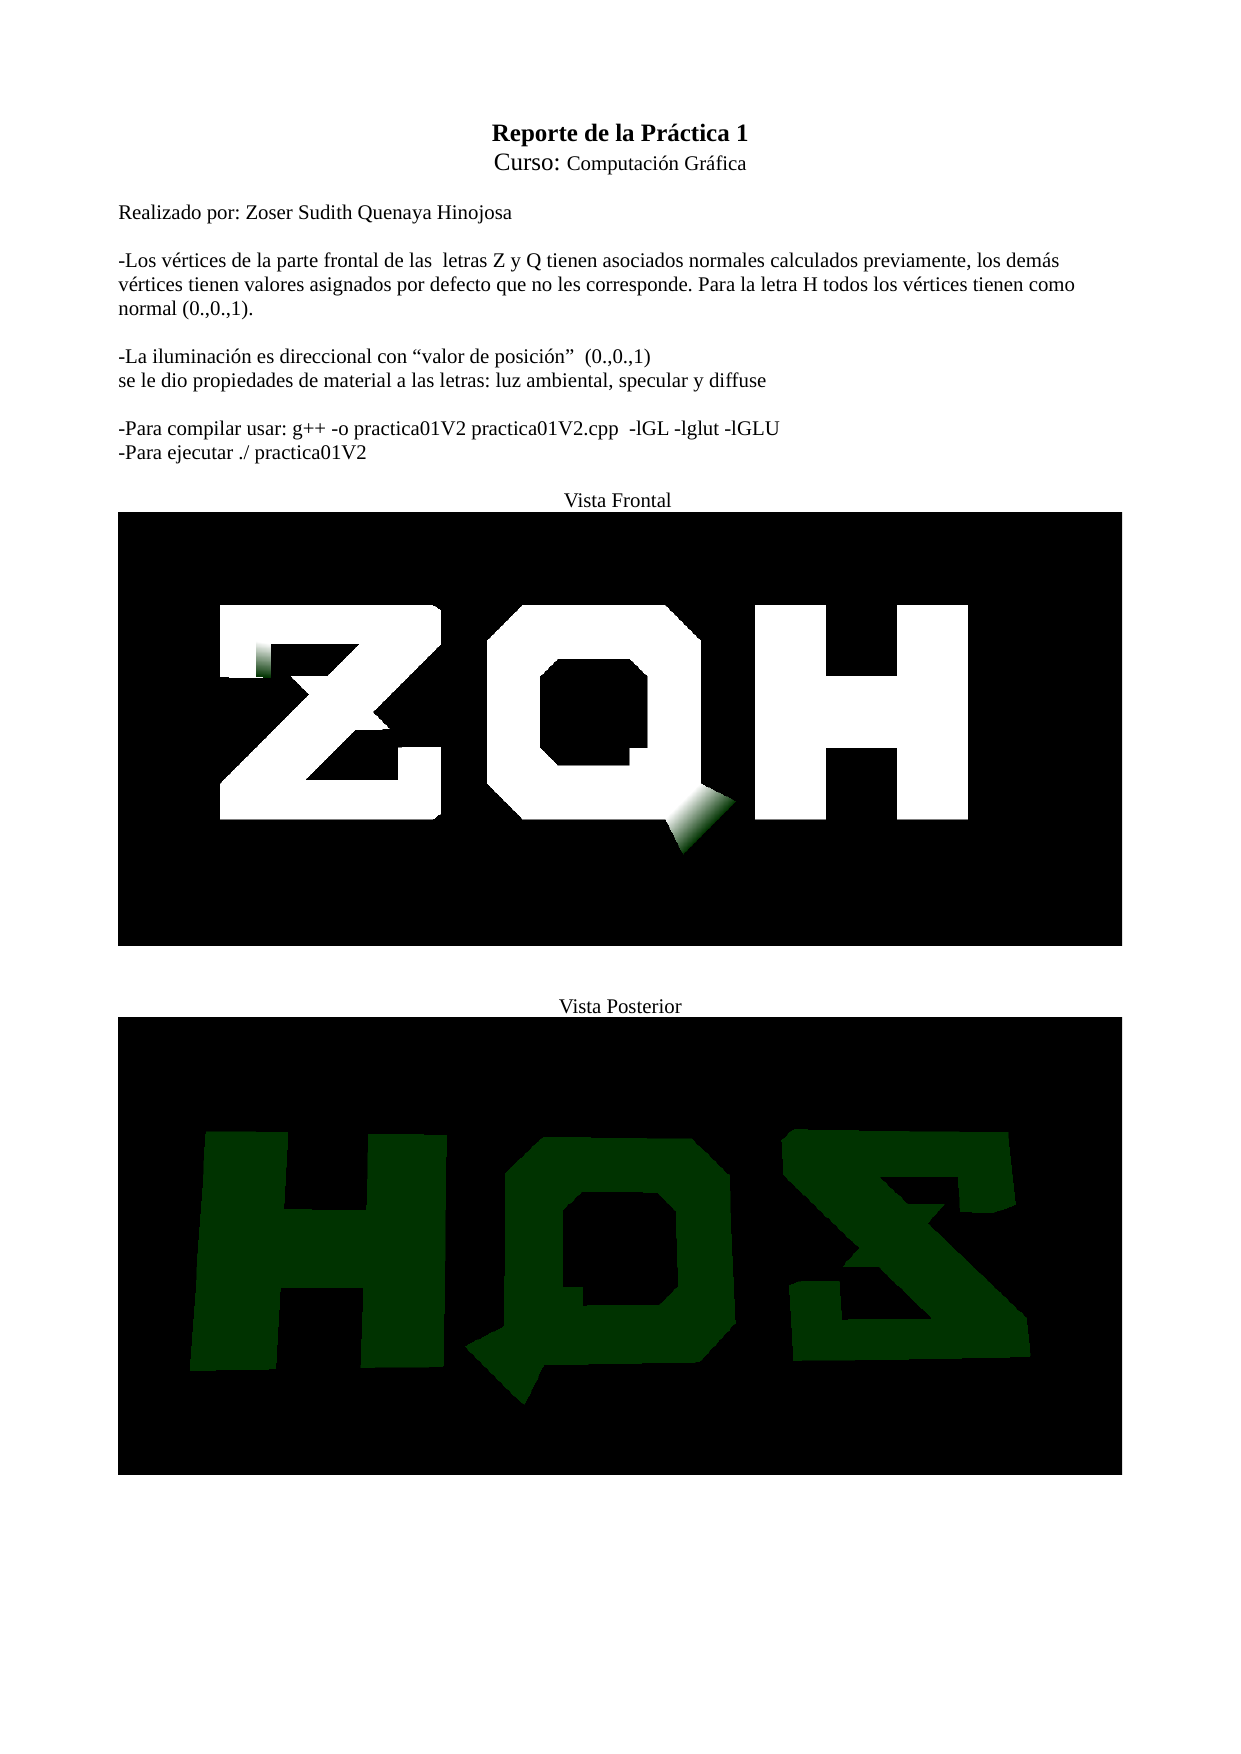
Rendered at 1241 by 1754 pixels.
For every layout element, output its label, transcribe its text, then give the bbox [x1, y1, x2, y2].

text Curso: Computación Gráfica [118, 147, 1122, 176]
text -Para ejecutar ./ practica01V2 [118, 440, 1122, 464]
text Vista Frontal [118, 488, 1122, 512]
picture [118, 1017, 1123, 1475]
text Reporte de la Práctica 1 [118, 118, 1122, 147]
text Realizado por: Zoser Sudith Quenaya Hinojosa [118, 200, 1122, 224]
text -La iluminación es direccional con “valor de posición” (0.,0.,1) [118, 344, 1122, 368]
text -Los vértices de la parte frontal de las letras Z y Q tienen asociados normales calculados previamente, los demás vértices tienen valores asignados por defecto que no les corresponde. Para la letra H todos los vértices tienen como normal (0.,0.,1). [118, 248, 1122, 320]
text -Para compilar usar: g++ -o practica01V2 practica01V2.cpp -lGL -lglut -lGLU [118, 416, 1122, 440]
picture [118, 512, 1123, 946]
text se le dio propiedades de material a las letras: luz ambiental, specular y diffuse [118, 368, 1122, 392]
text Vista Posterior [118, 993, 1122, 1017]
